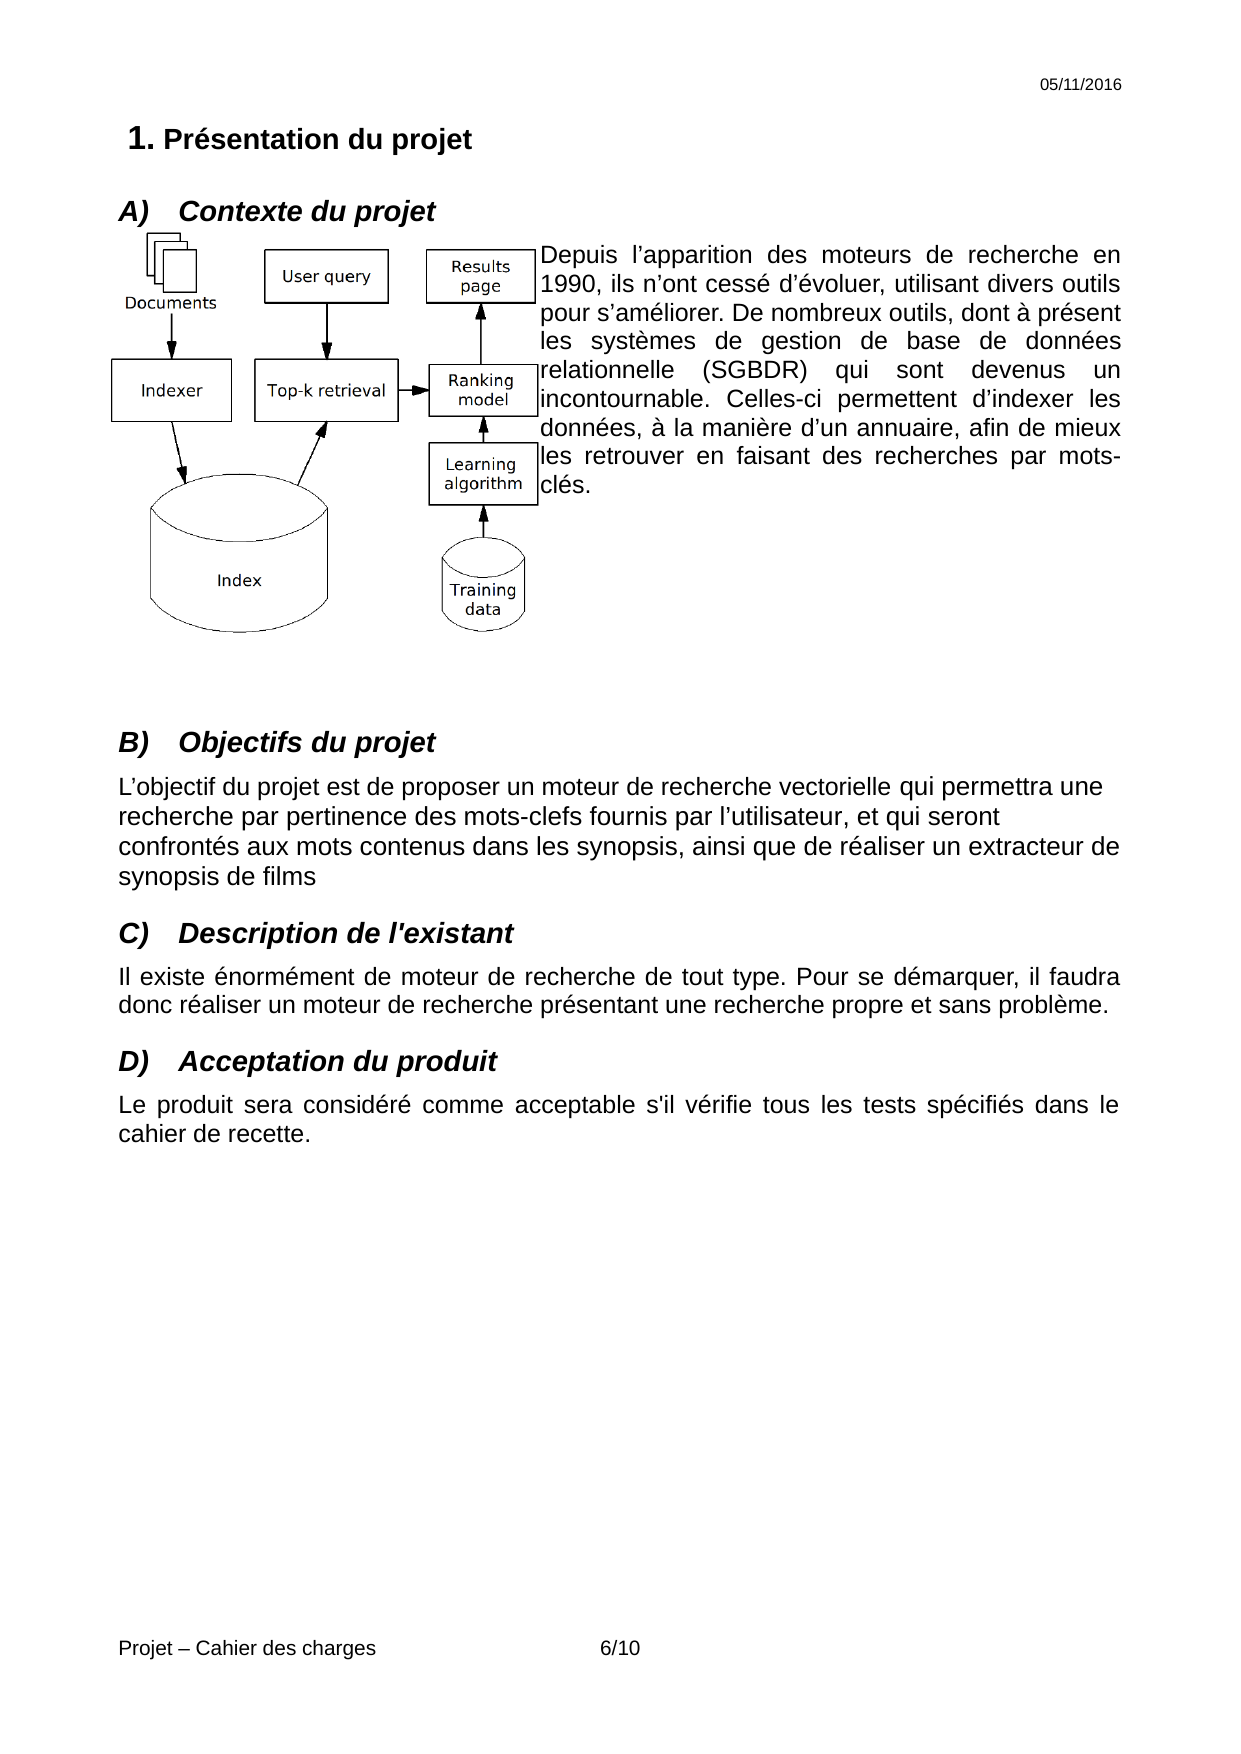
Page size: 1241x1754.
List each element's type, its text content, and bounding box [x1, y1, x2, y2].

text Il existe énormément de moteur de recherche de tout type. Pour se démarquer, il faudra donc réaliser un moteur de recherche présentant une recherche propre et sans problème. [118, 962, 1122, 1019]
text Le produit sera considéré comme acceptable s'il vérifie tous les tests spécifiés dans le cahier de recette. [118, 1090, 1122, 1148]
text Depuis l’apparition des moteurs de recherche en 1990, ils n’ont cessé d’évoluer, utilisant divers outils pour s’améliorer. De nombreux outils, dont à présent les systèmes de gestion de base de données relationnelle (SGBDR) qui sont devenus un incontournable. Celles-ci permettent d’indexer les données, à la manière d’un annuaire, afin de mieux les retrouver en faisant des recherches par mots-clés. [540, 240, 1122, 499]
subtitle Description de l'existant [118, 916, 1122, 949]
subtitle Acceptation du produit [118, 1044, 1122, 1078]
subtitle Contexte du projet [118, 194, 1122, 228]
subtitle Objectifs du projet [118, 725, 1122, 759]
subtitle Présentation du projet [118, 118, 1122, 157]
text L’objectif du projet est de proposer un moteur de recherche vectorielle qui permettra une recherche par pertinence des mots-clefs fournis par l’utilisateur, et qui seront confrontés aux mots contenus dans les synopsis, ainsi que de réaliser un extracteur de synopsis de films [118, 771, 1122, 891]
